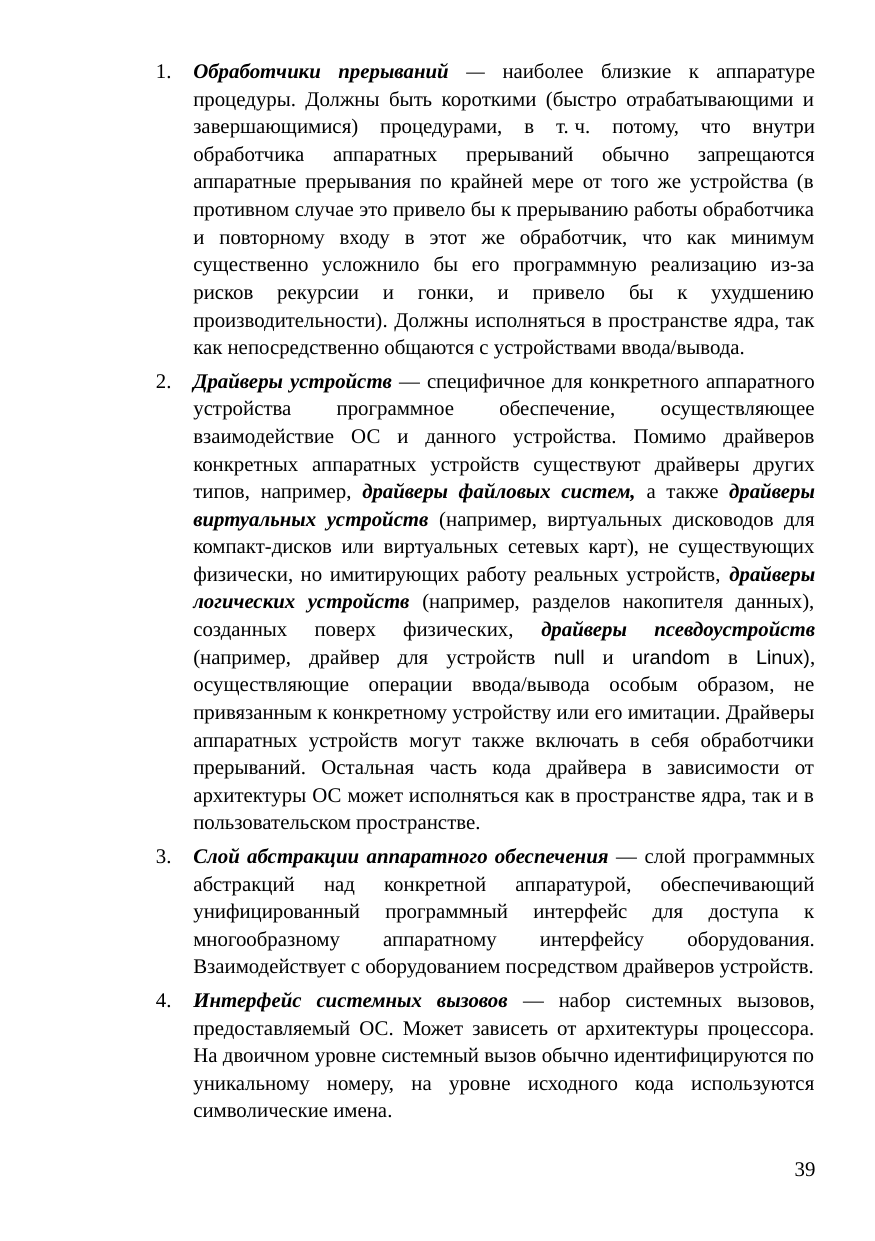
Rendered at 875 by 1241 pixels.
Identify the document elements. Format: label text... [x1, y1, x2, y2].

list Интерфейс системных вызовов — набор системных вызовов, предоставляемый ОС. Может зависеть от архитектуры процессора. На двоичном уровне системный вызов обычно идентифицируются по уникальному номеру, на уровне исходного кода используются символические имена. [156, 988, 815, 1122]
list Обработчики прерываний — наиболее близкие к аппаратуре процедуры. Должны быть короткими (быстро отрабатывающими и завершающимися) процедурами, в т. ч. потому, что внутри обработчика аппаратных прерываний обычно запрещаются аппаратные прерывания по крайней мере от того же устройства (в противном случае это привело бы к прерыванию работы обработчика и повторному входу в этот же обработчик, что как минимум существенно усложнило бы его программную реализацию из-за рисков рекурсии и гонки, и привело бы к ухудшению производительности). Должны исполняться в пространстве ядра, так как непосредственно общаются с устройствами ввода/вывода. [156, 59, 815, 359]
list Слой абстракции аппаратного обеспечения — слой программных абстракций над конкретной аппаратурой, обеспечивающий унифицированный программный интерфейс для доступа к многообразному аппаратному интерфейсу оборудования. Взаимодействует с оборудованием посредством драйверов устройств. [156, 844, 815, 978]
list Драйверы устройств — специфичное для конкретного аппаратного устройства программное обеспечение, осуществляющее взаимодействие ОС и данного устройства. Помимо драйверов конкретных аппаратных устройств существуют драйверы других типов, например, драйверы файловых систем, а также драйверы виртуальных устройств (например, виртуальных дисководов для компакт-дисков или виртуальных сетевых карт), не существующих физически, но имитирующих работу реальных устройств, драйверы логических устройств (например, разделов накопителя данных), созданных поверх физических, драйверы псевдоустройств (например, драйвер для устройств null и urandom в Linux), осуществляющие операции ввода/вывода особым образом, не привязанным к конкретному устройству или его имитации. Драйверы аппаратных устройств могут также включать в себя обработчики прерываний. Остальная часть кода драйвера в зависимости от архитектуры ОС может исполняться как в пространстве ядра, так и в пользовательском пространстве. [156, 369, 815, 834]
